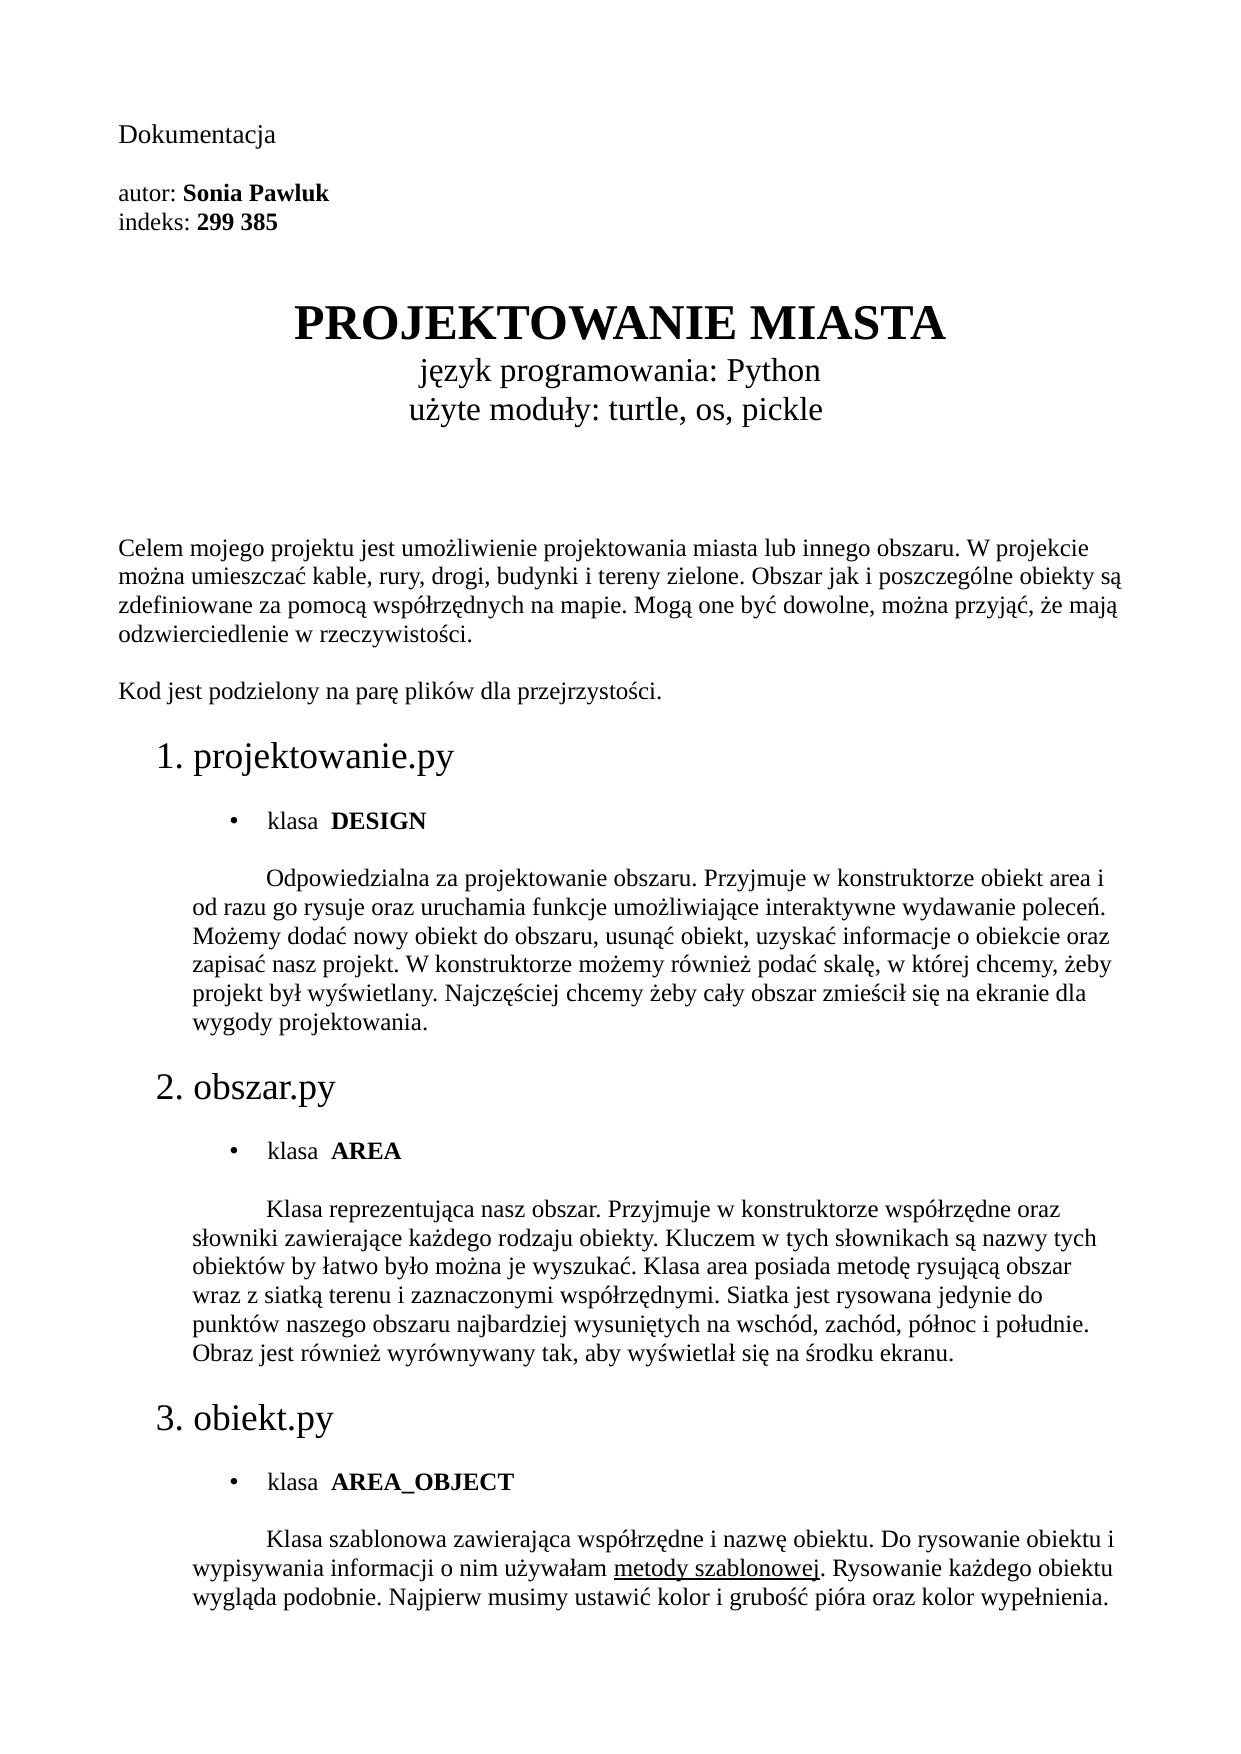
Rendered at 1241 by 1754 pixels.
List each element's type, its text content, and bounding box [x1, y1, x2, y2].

text język programowania: Python [118, 351, 1122, 389]
list projektowanie.py [156, 734, 1122, 777]
text Klasa reprezentująca nasz obszar. Przyjmuje w konstruktorze współrzędne oraz słowniki zawierające każdego rodzaju obiekty. Kluczem w tych słownikach są nazwy tych obiektów by łatwo było można je wyszukać. Klasa area posiada metodę rysującą obszar wraz z siatką terenu i zaznaczonymi współrzędnymi. Siatka jest rysowana jedynie do punktów naszego obszaru najbardziej wysuniętych na wschód, zachód, północ i południe. Obraz jest również wyrównywany tak, aby wyświetlał się na środku ekranu. [192, 1194, 1122, 1366]
text autor: Sonia Pawluk [118, 178, 1122, 207]
list klasa AREA [229, 1136, 1122, 1165]
text Celem mojego projektu jest umożliwienie projektowania miasta lub innego obszaru. W projekcie można umieszczać kable, rury, drogi, budynki i tereny zielone. Obszar jak i poszczególne obiekty są zdefiniowane za pomocą współrzędnych na mapie. Mogą one być dowolne, można przyjąć, że mają odzwierciedlenie w rzeczywistości. [118, 533, 1122, 648]
text Klasa szablonowa zawierająca współrzędne i nazwę obiektu. Do rysowanie obiektu i wypisywania informacji o nim używałam metody szablonowej. Rysowanie każdego obiektu wygląda podobnie. Najpierw musimy ustawić kolor i grubość pióra oraz kolor wypełnienia. [192, 1524, 1122, 1611]
list klasa DESIGN [229, 806, 1122, 834]
text PROJEKTOWANIE MIASTA [118, 293, 1122, 351]
list klasa AREA_OBJECT [229, 1467, 1122, 1496]
list obszar.py [156, 1064, 1122, 1108]
text Kod jest podzielony na parę plików dla przejrzystości. [118, 676, 1122, 705]
list obiekt.py [156, 1395, 1122, 1438]
text Odpowiedzialna za projektowanie obszaru. Przyjmuje w konstruktorze obiekt area i od razu go rysuje oraz uruchamia funkcje umożliwiające interaktywne wydawanie poleceń. Możemy dodać nowy obiekt do obszaru, usunąć obiekt, uzyskać informacje o obiekcie oraz zapisać nasz projekt. W konstruktorze możemy również podać skalę, w której chcemy, żeby projekt był wyświetlany. Najczęściej chcemy żeby cały obszar zmieścił się na ekranie dla wygody projektowania. [192, 863, 1122, 1036]
text Dokumentacja [118, 118, 1122, 149]
text indeks: 299 385 [118, 207, 1122, 236]
text użyte moduły: turtle, os, pickle [118, 389, 1122, 427]
